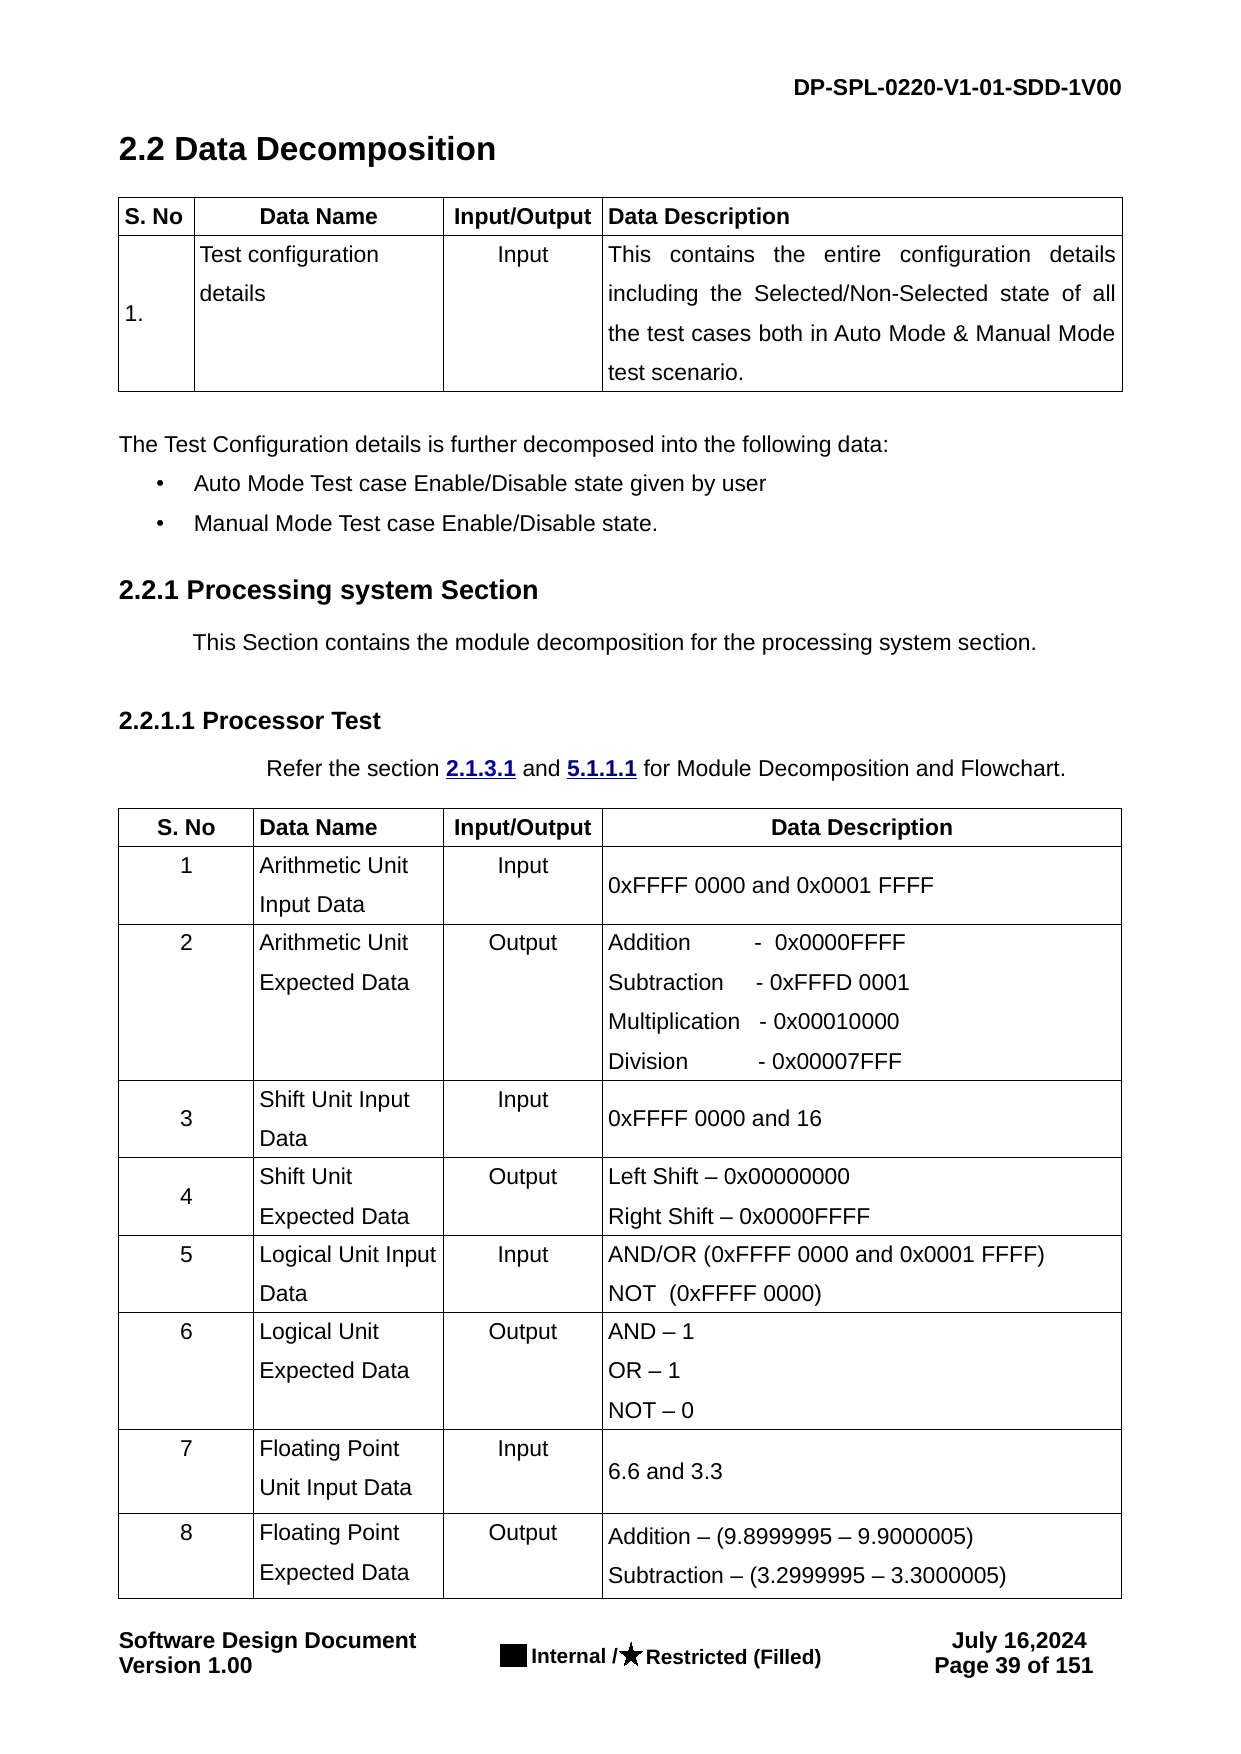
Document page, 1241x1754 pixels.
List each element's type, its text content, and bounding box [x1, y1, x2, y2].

table_header Input/Output [444, 809, 602, 846]
table_cell AND/OR (0xFFFF 0000 and 0x0001 FFFF) NOT (0xFFFF 0000) [603, 1236, 1121, 1312]
table_cell Addition – (9.8999995 – 9.9000005) Subtraction – (3.2999995 – 3.3000005) [603, 1514, 1121, 1598]
table_header S. No [119, 198, 194, 235]
table_cell 4 [119, 1158, 253, 1235]
table_cell Output [444, 925, 602, 1080]
table_header S. No [119, 809, 253, 846]
table_cell 0xFFFF 0000 and 0x0001 FFFF [603, 847, 1121, 923]
table_cell Left Shift – 0x00000000 Right Shift – 0x0000FFFF [603, 1158, 1121, 1235]
table_header Data Description [603, 198, 1122, 235]
table_cell Arithmetic Unit Input Data [254, 847, 443, 923]
table_cell 1 [119, 847, 253, 923]
table_cell 7 [119, 1430, 253, 1513]
text Refer the section 2.1.3.1 and 5.1.1.1 for Module Decomposition and Flowchart. [118, 755, 1122, 781]
table_header Data Name [195, 198, 443, 235]
subtitle Data Decomposition [118, 129, 1122, 168]
table_cell Addition - 0x0000FFFF Subtraction - 0xFFFD 0001 Multiplication - 0x00010000 Division - 0x00007FFF [603, 925, 1121, 1080]
table_cell Input [444, 847, 602, 923]
table_cell Output [444, 1514, 602, 1598]
table_header Data Name [254, 809, 443, 846]
table_cell Input [444, 236, 602, 391]
text This Section contains the module decomposition for the processing system section. [118, 631, 1122, 656]
table_cell Logical Unit Input Data [254, 1236, 443, 1312]
text The Test Configuration details is further decomposed into the following data: [118, 431, 1122, 457]
list Manual Mode Test case Enable/Disable state. [156, 510, 1122, 536]
table_cell 5 [119, 1236, 253, 1312]
subtitle Processing system Section [118, 574, 1122, 606]
table_cell Floating Point Expected Data [254, 1514, 443, 1598]
table_cell Shift Unit Input Data [254, 1081, 443, 1157]
table_cell Input [444, 1236, 602, 1312]
table_cell Logical Unit Expected Data [254, 1313, 443, 1429]
table_cell 6 [119, 1313, 253, 1429]
table_cell 6.6 and 3.3 [603, 1430, 1121, 1513]
table_cell Output [444, 1158, 602, 1235]
table_cell 8 [119, 1514, 253, 1598]
table_header Data Description [603, 809, 1121, 846]
table_cell 0xFFFF 0000 and 16 [603, 1081, 1121, 1157]
table_cell 2 [119, 925, 253, 1080]
table_cell Input [444, 1081, 602, 1157]
table_cell This contains the entire configuration details including the Selected/Non-Selected state of all the test cases both in Auto Mode & Manual Mode test scenario. [603, 236, 1122, 391]
table_cell Floating Point Unit Input Data [254, 1430, 443, 1513]
subtitle Processor Test [118, 706, 1122, 734]
table_cell Test configuration details [195, 236, 443, 391]
table_cell Output [444, 1313, 602, 1429]
table_cell AND – 1 OR – 1 NOT – 0 [603, 1313, 1121, 1429]
table_header Input/Output [444, 198, 602, 235]
list Auto Mode Test case Enable/Disable state given by user [156, 470, 1122, 497]
table_cell Arithmetic Unit Expected Data [254, 925, 443, 1080]
table_cell 1. [119, 236, 194, 391]
table_cell Shift Unit Expected Data [254, 1158, 443, 1235]
table_cell 3 [119, 1081, 253, 1157]
table_cell Input [444, 1430, 602, 1513]
